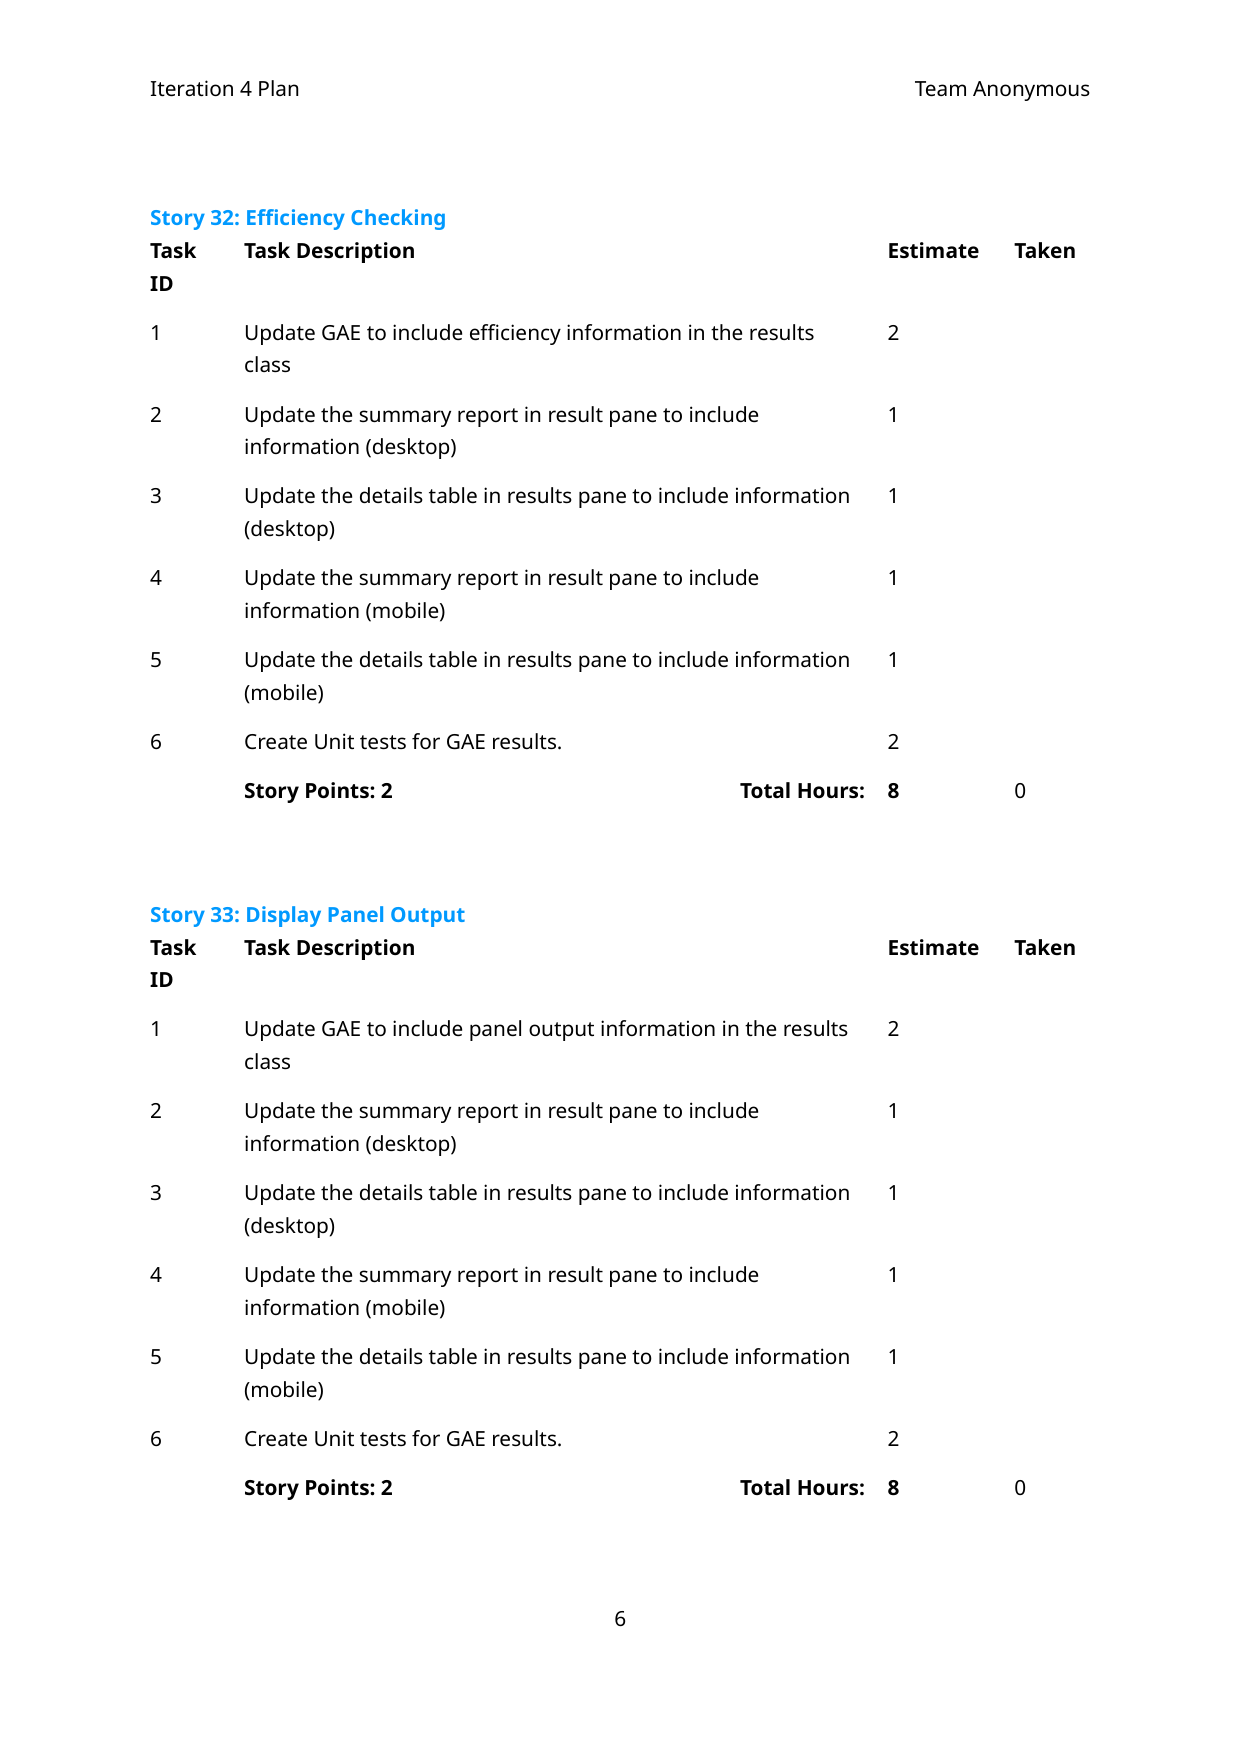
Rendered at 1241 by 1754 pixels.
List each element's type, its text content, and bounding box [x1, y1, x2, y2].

table_cell 1 [876, 1096, 1003, 1178]
table_cell 0 [1003, 1473, 1096, 1522]
table_cell 2 [139, 1096, 233, 1178]
table_cell Update the details table in results pane to include information (mobile) [233, 1342, 876, 1424]
table_cell [1003, 1424, 1096, 1473]
table_cell 6 [139, 727, 233, 777]
table_header Task ID [139, 236, 233, 318]
table_cell Update the summary report in result pane to include information (mobile) [233, 1260, 876, 1342]
table_cell 1 [876, 1342, 1003, 1424]
table_cell 0 [1003, 777, 1096, 826]
table_cell [139, 1473, 233, 1522]
subtitle Story 32: Efficiency Checking [150, 203, 1090, 232]
table_header Task Description [233, 933, 876, 1014]
table_cell 2 [876, 318, 1003, 400]
table_cell 1 [876, 482, 1003, 563]
table_cell [1003, 1015, 1096, 1096]
table_cell 6 [139, 1424, 233, 1473]
table_cell Update GAE to include efficiency information in the results class [233, 318, 876, 400]
table_cell 8 [876, 1473, 1003, 1522]
table_cell 1 [139, 1015, 233, 1096]
table_header Taken [1003, 236, 1096, 318]
table_cell Create Unit tests for GAE results. [233, 727, 876, 777]
table_header Taken [1003, 933, 1096, 1014]
table_cell [1003, 727, 1096, 777]
table_cell Update the summary report in result pane to include information (mobile) [233, 564, 876, 645]
table_cell 1 [876, 400, 1003, 482]
table_header Task ID [139, 933, 233, 1014]
table_cell 2 [139, 400, 233, 482]
table_header Estimate [876, 933, 1003, 1014]
table_cell 2 [876, 1015, 1003, 1096]
table_cell [1003, 1096, 1096, 1178]
table_header Task Description [233, 236, 876, 318]
table_cell [1003, 1178, 1096, 1260]
table_cell [139, 777, 233, 826]
table_cell [1003, 482, 1096, 563]
table_cell [1003, 318, 1096, 400]
table_cell Story Points: 2 Total Hours: [233, 1473, 876, 1522]
table_cell 8 [876, 777, 1003, 826]
subtitle Story 33: Display Panel Output [150, 900, 1090, 928]
table_cell 1 [139, 318, 233, 400]
table_cell [1003, 645, 1096, 727]
table_cell Update the summary report in result pane to include information (desktop) [233, 400, 876, 482]
table_cell Update the summary report in result pane to include information (desktop) [233, 1096, 876, 1178]
table_cell 2 [876, 727, 1003, 777]
table_cell Update the details table in results pane to include information (desktop) [233, 1178, 876, 1260]
table_cell [1003, 400, 1096, 482]
table_cell 2 [876, 1424, 1003, 1473]
table_cell [1003, 1342, 1096, 1424]
table_cell Create Unit tests for GAE results. [233, 1424, 876, 1473]
table_cell 5 [139, 645, 233, 727]
table_cell Story Points: 2 Total Hours: [233, 777, 876, 826]
table_cell 5 [139, 1342, 233, 1424]
table_cell 3 [139, 1178, 233, 1260]
table_cell Update the details table in results pane to include information (mobile) [233, 645, 876, 727]
table_cell 3 [139, 482, 233, 563]
table_cell 1 [876, 1260, 1003, 1342]
table_cell Update the details table in results pane to include information (desktop) [233, 482, 876, 563]
table_cell 1 [876, 564, 1003, 645]
table_cell 1 [876, 1178, 1003, 1260]
table_cell 1 [876, 645, 1003, 727]
table_cell [1003, 564, 1096, 645]
table_cell Update GAE to include panel output information in the results class [233, 1015, 876, 1096]
table_header Estimate [876, 236, 1003, 318]
table_cell 4 [139, 564, 233, 645]
table_cell [1003, 1260, 1096, 1342]
table_cell 4 [139, 1260, 233, 1342]
